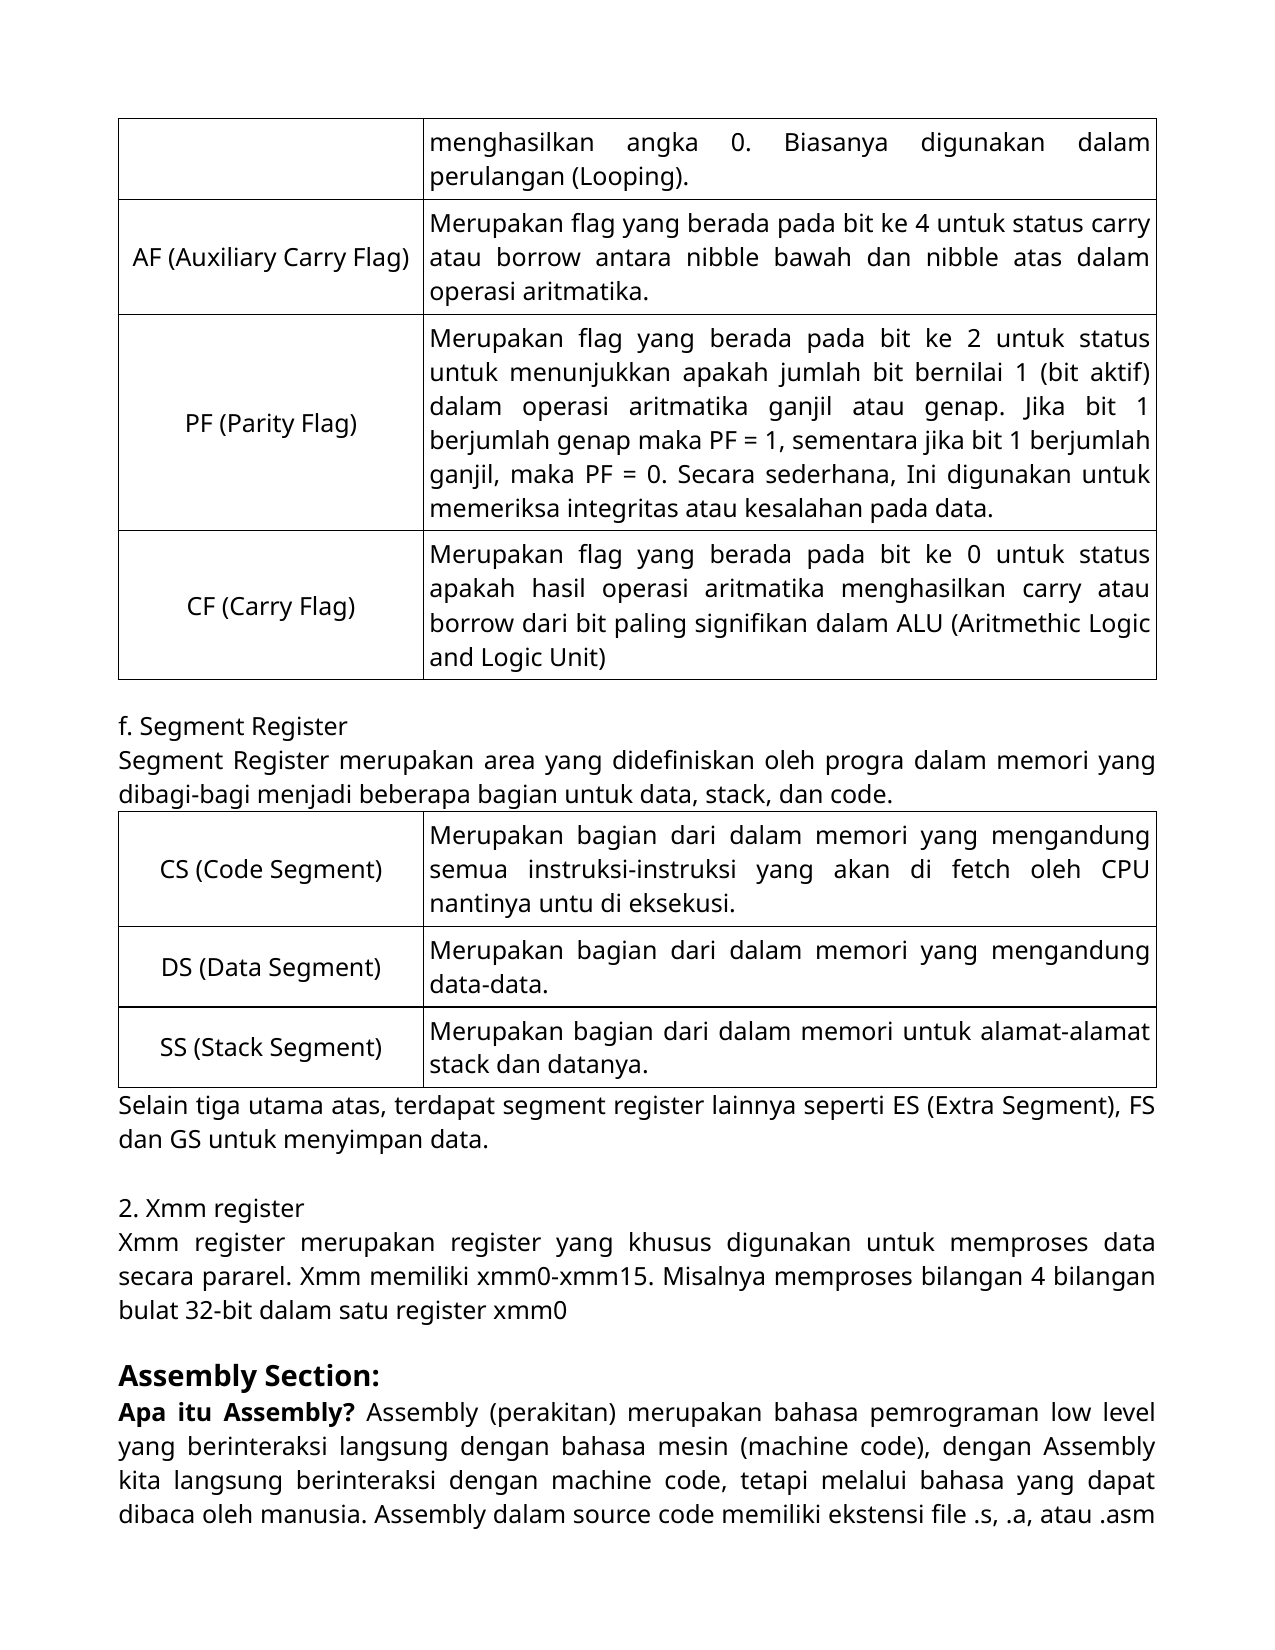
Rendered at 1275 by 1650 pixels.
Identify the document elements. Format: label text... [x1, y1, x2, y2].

table_cell Merupakan bagian dari dalam memori yang mengandung data-data. [424, 927, 1156, 1006]
text f. Segment Register [118, 709, 1157, 743]
table_cell Merupakan bagian dari dalam memori untuk alamat-alamat stack dan datanya. [424, 1008, 1156, 1087]
text 2. Xmm register [118, 1190, 1157, 1224]
text Segment Register merupakan area yang didefiniskan oleh progra dalam memori yang dibagi-bagi menjadi beberapa bagian untuk data, stack, dan code. [118, 743, 1157, 811]
table_header CS (Code Segment) [119, 812, 423, 926]
table_cell [119, 119, 423, 199]
text Apa itu Assembly? Assembly (perakitan) merupakan bahasa pemrograman low level yang berinteraksi langsung dengan bahasa mesin (machine code), dengan Assembly kita langsung berinteraksi dengan machine code, tetapi melalui bahasa yang dapat dibaca oleh manusia. Assembly dalam source code memiliki ekstensi file .s, .a, atau .asm [118, 1395, 1157, 1531]
table_cell Merupakan flag yang berada pada bit ke 2 untuk status untuk menunjukkan apakah jumlah bit bernilai 1 (bit aktif) dalam operasi aritmatika ganjil atau genap. Jika bit 1 berjumlah genap maka PF = 1, sementara jika bit 1 berjumlah ganjil, maka PF = 0. Secara sederhana, Ini digunakan untuk memeriksa integritas atau kesalahan pada data. [424, 315, 1156, 530]
text Selain tiga utama atas, terdapat segment register lainnya seperti ES (Extra Segment), FS dan GS untuk menyimpan data. [118, 1088, 1157, 1156]
text Assembly Section: [118, 1355, 1157, 1395]
table_cell SS (Stack Segment) [119, 1008, 423, 1087]
table_header Merupakan bagian dari dalam memori yang mengandung semua instruksi-instruksi yang akan di fetch oleh CPU nantinya untu di eksekusi. [424, 812, 1156, 926]
table_cell DS (Data Segment) [119, 927, 423, 1006]
table_cell Merupakan flag yang berada pada bit ke 0 untuk status apakah hasil operasi aritmatika menghasilkan carry atau borrow dari bit paling signifikan dalam ALU (Aritmethic Logic and Logic Unit) [424, 531, 1156, 679]
table_cell Merupakan flag yang berada pada bit ke 4 untuk status carry atau borrow antara nibble bawah dan nibble atas dalam operasi aritmatika. [424, 200, 1156, 313]
table_cell AF (Auxiliary Carry Flag) [119, 200, 423, 313]
table_cell menghasilkan angka 0. Biasanya digunakan dalam perulangan (Looping). [424, 119, 1156, 199]
table_cell PF (Parity Flag) [119, 315, 423, 530]
text Xmm register merupakan register yang khusus digunakan untuk memproses data secara pararel. Xmm memiliki xmm0-xmm15. Misalnya memproses bilangan 4 bilangan bulat 32-bit dalam satu register xmm0 [118, 1224, 1157, 1326]
table_cell CF (Carry Flag) [119, 531, 423, 679]
